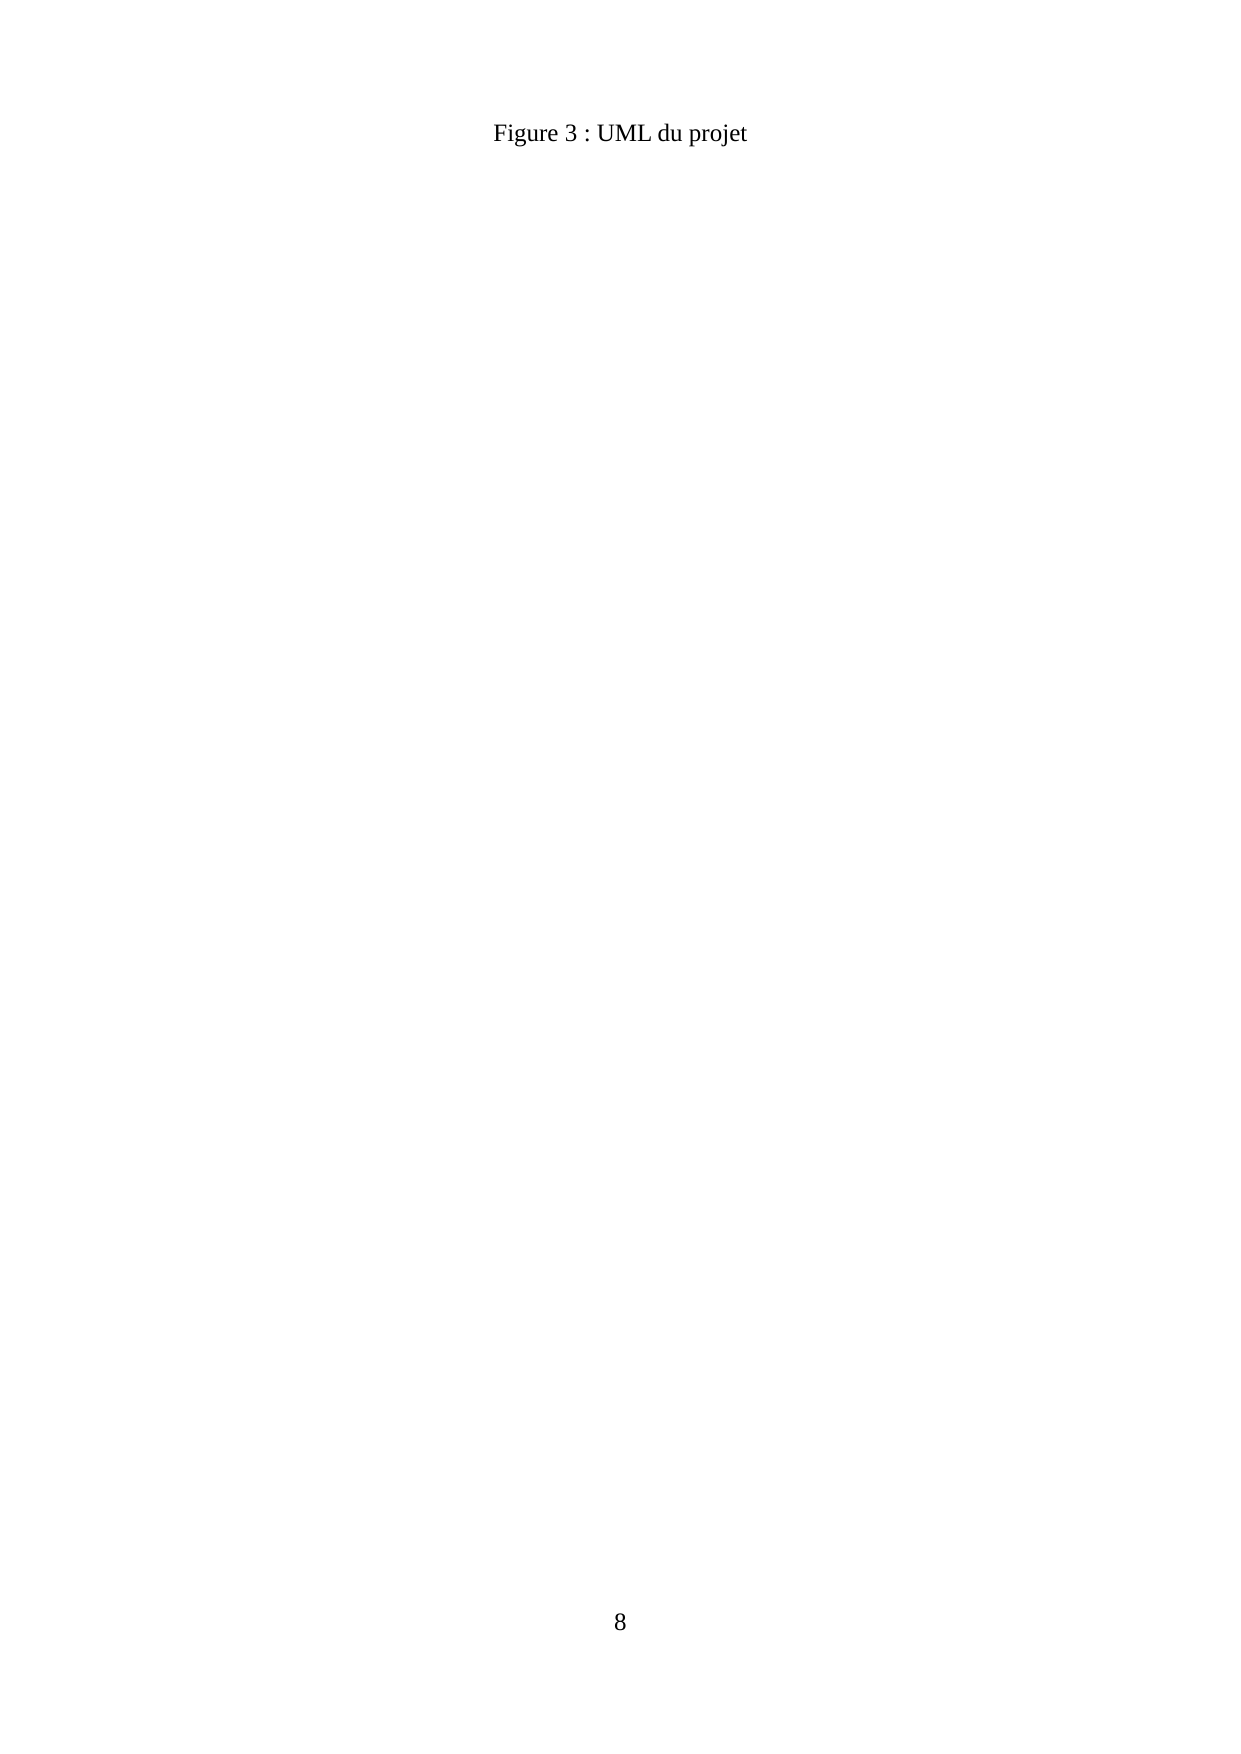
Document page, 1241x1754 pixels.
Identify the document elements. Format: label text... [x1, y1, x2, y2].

text Figure 3 : UML du projet [118, 118, 1122, 147]
